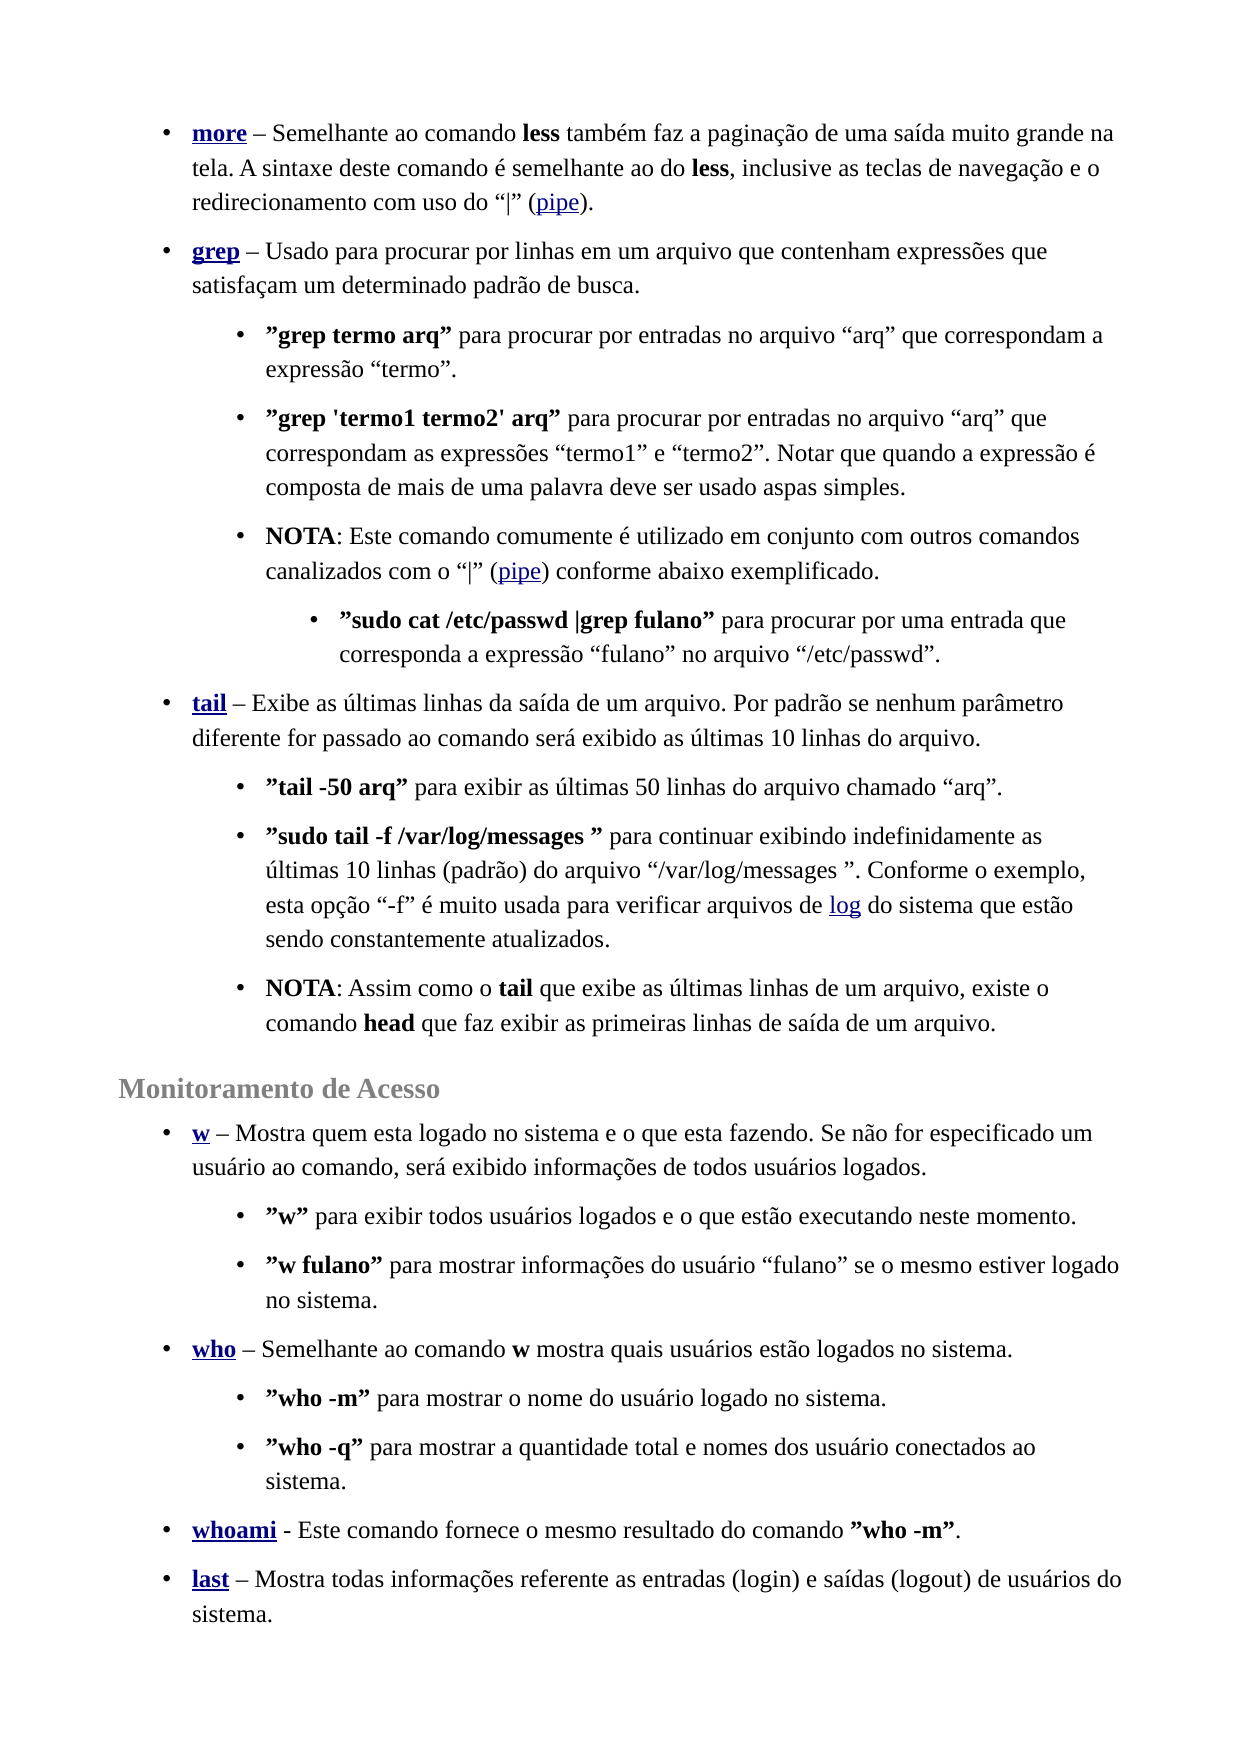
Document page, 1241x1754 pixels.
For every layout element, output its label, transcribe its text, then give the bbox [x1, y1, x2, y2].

list ”sudo cat /etc/passwd |grep fulano” para procurar por uma entrada que corresponda a expressão “fulano” no arquivo “/etc/passwd”. [309, 605, 1122, 668]
list tail – Exibe as últimas linhas da saída de um arquivo. Por padrão se nenhum parâmetro diferente for passado ao comando será exibido as últimas 10 linhas do arquivo. [162, 688, 1122, 752]
list ”grep 'termo1 termo2' arq” para procurar por entradas no arquivo “arq” que correspondam as expressões “termo1” e “termo2”. Notar que quando a expressão é composta de mais de uma palavra deve ser usado aspas simples. [236, 403, 1122, 501]
list whoami - Este comando fornece o mesmo resultado do comando ”who -m”. [162, 1515, 1122, 1544]
list ”tail -50 arq” para exibir as últimas 50 linhas do arquivo chamado “arq”. [236, 772, 1122, 801]
list ”sudo tail -f /var/log/messages ” para continuar exibindo indefinidamente as últimas 10 linhas (padrão) do arquivo “/var/log/messages ”. Conforme o exemplo, esta opção “-f” é muito usada para verificar arquivos de log do sistema que estão sendo constantemente atualizados. [236, 821, 1122, 953]
list ”grep termo arq” para procurar por entradas no arquivo “arq” que correspondam a expressão “termo”. [236, 320, 1122, 383]
list ”w fulano” para mostrar informações do usuário “fulano” se o mesmo estiver logado no sistema. [236, 1250, 1122, 1313]
list NOTA: Este comando comumente é utilizado em conjunto com outros comandos canalizados com o “|” (pipe) conforme abaixo exemplificado. [236, 521, 1122, 584]
list NOTA: Assim como o tail que exibe as últimas linhas de um arquivo, existe o comando head que faz exibir as primeiras linhas de saída de um arquivo. [236, 973, 1122, 1037]
list ”w” para exibir todos usuários logados e o que estão executando neste momento. [236, 1201, 1122, 1230]
list last – Mostra todas informações referente as entradas (login) e saídas (logout) de usuários do sistema. [162, 1564, 1122, 1628]
list w – Mostra quem esta logado no sistema e o que esta fazendo. Se não for especificado um usuário ao comando, será exibido informações de todos usuários logados. [162, 1118, 1122, 1181]
list more – Semelhante ao comando less também faz a paginação de uma saída muito grande na tela. A sintaxe deste comando é semelhante ao do less, inclusive as teclas de navegação e o redirecionamento com uso do “|” (pipe). [162, 118, 1122, 216]
list ”who -q” para mostrar a quantidade total e nomes dos usuário conectados ao sistema. [236, 1432, 1122, 1495]
list ”who -m” para mostrar o nome do usuário logado no sistema. [236, 1383, 1122, 1412]
subtitle Monitoramento de Acesso [118, 1072, 1122, 1105]
list who – Semelhante ao comando w mostra quais usuários estão logados no sistema. [162, 1334, 1122, 1362]
list grep – Usado para procurar por linhas em um arquivo que contenham expressões que satisfaçam um determinado padrão de busca. [162, 236, 1122, 299]
